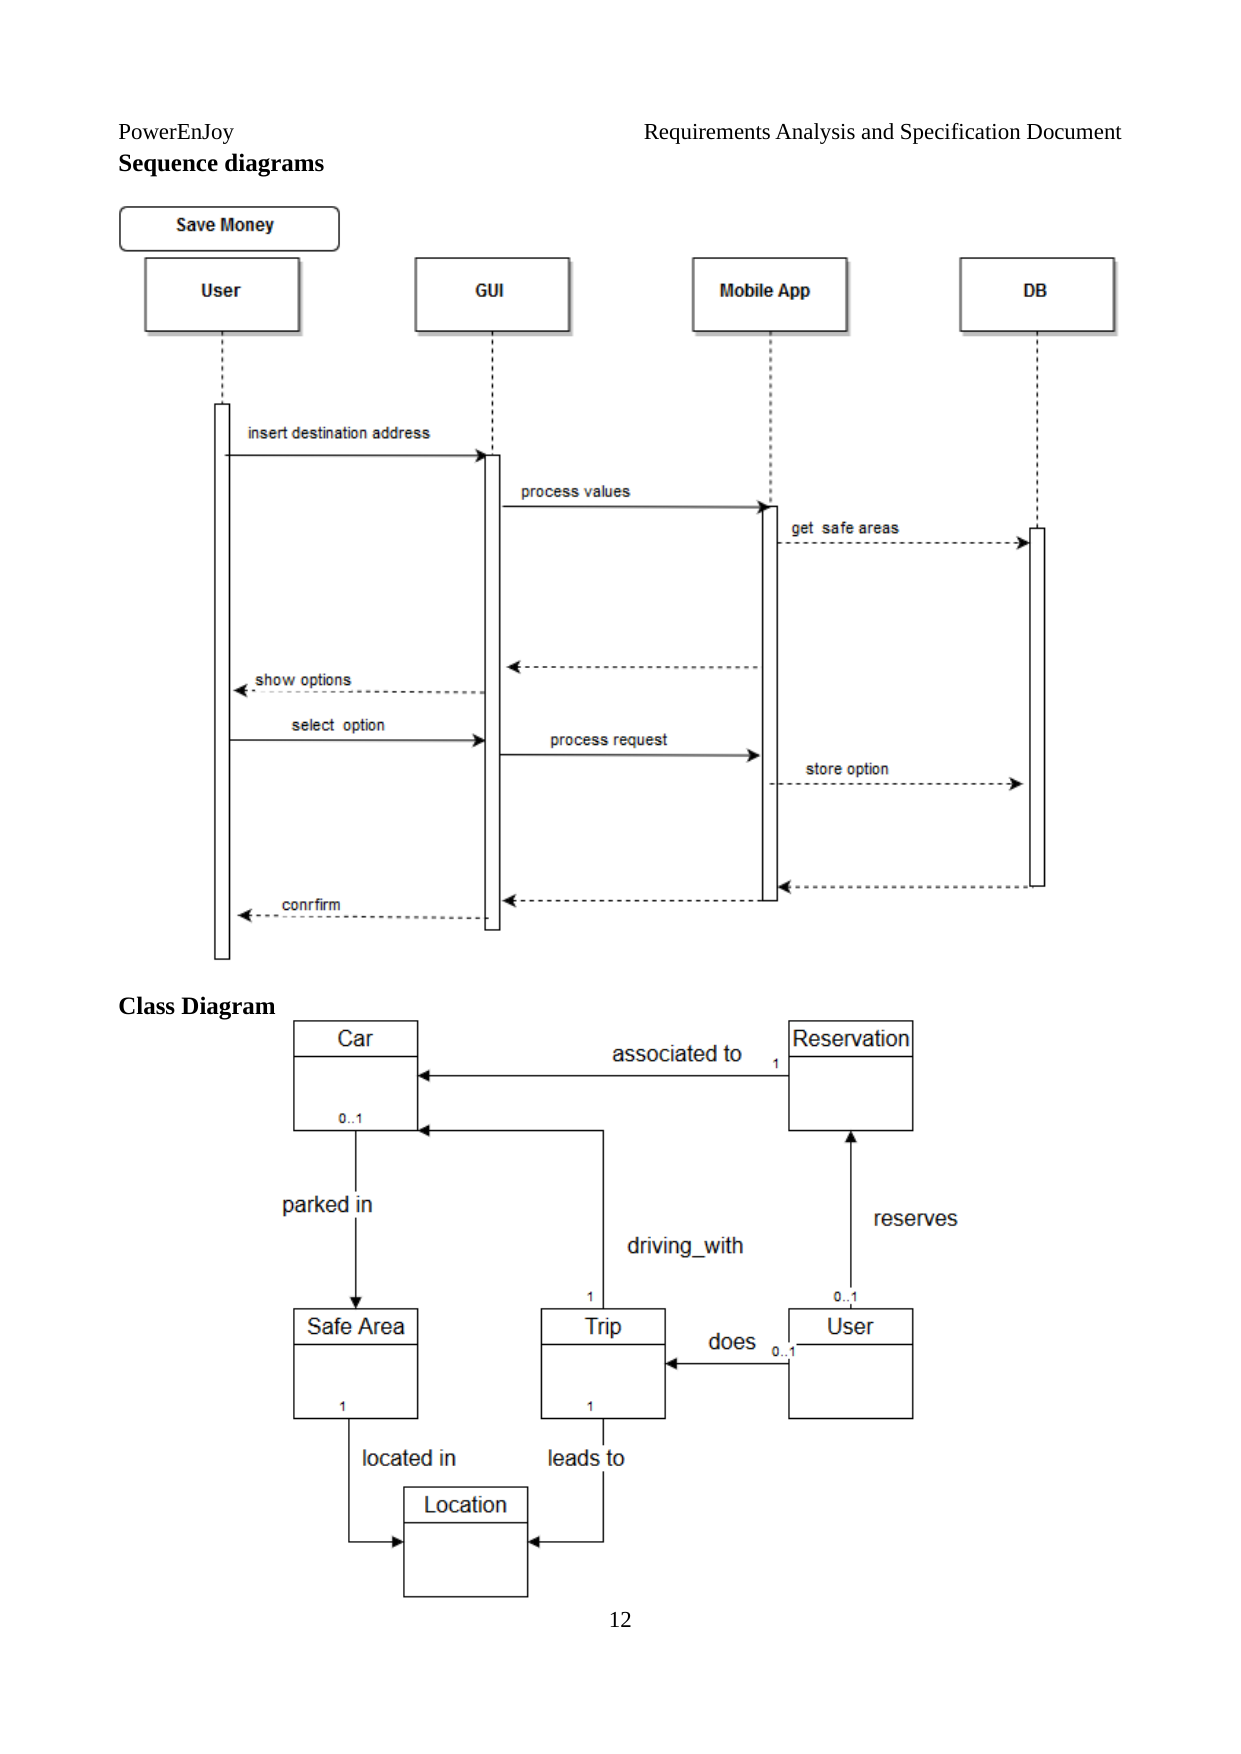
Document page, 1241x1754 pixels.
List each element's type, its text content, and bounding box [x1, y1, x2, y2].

text Sequence diagrams [118, 148, 1122, 176]
text Class Diagram [118, 991, 1122, 1020]
